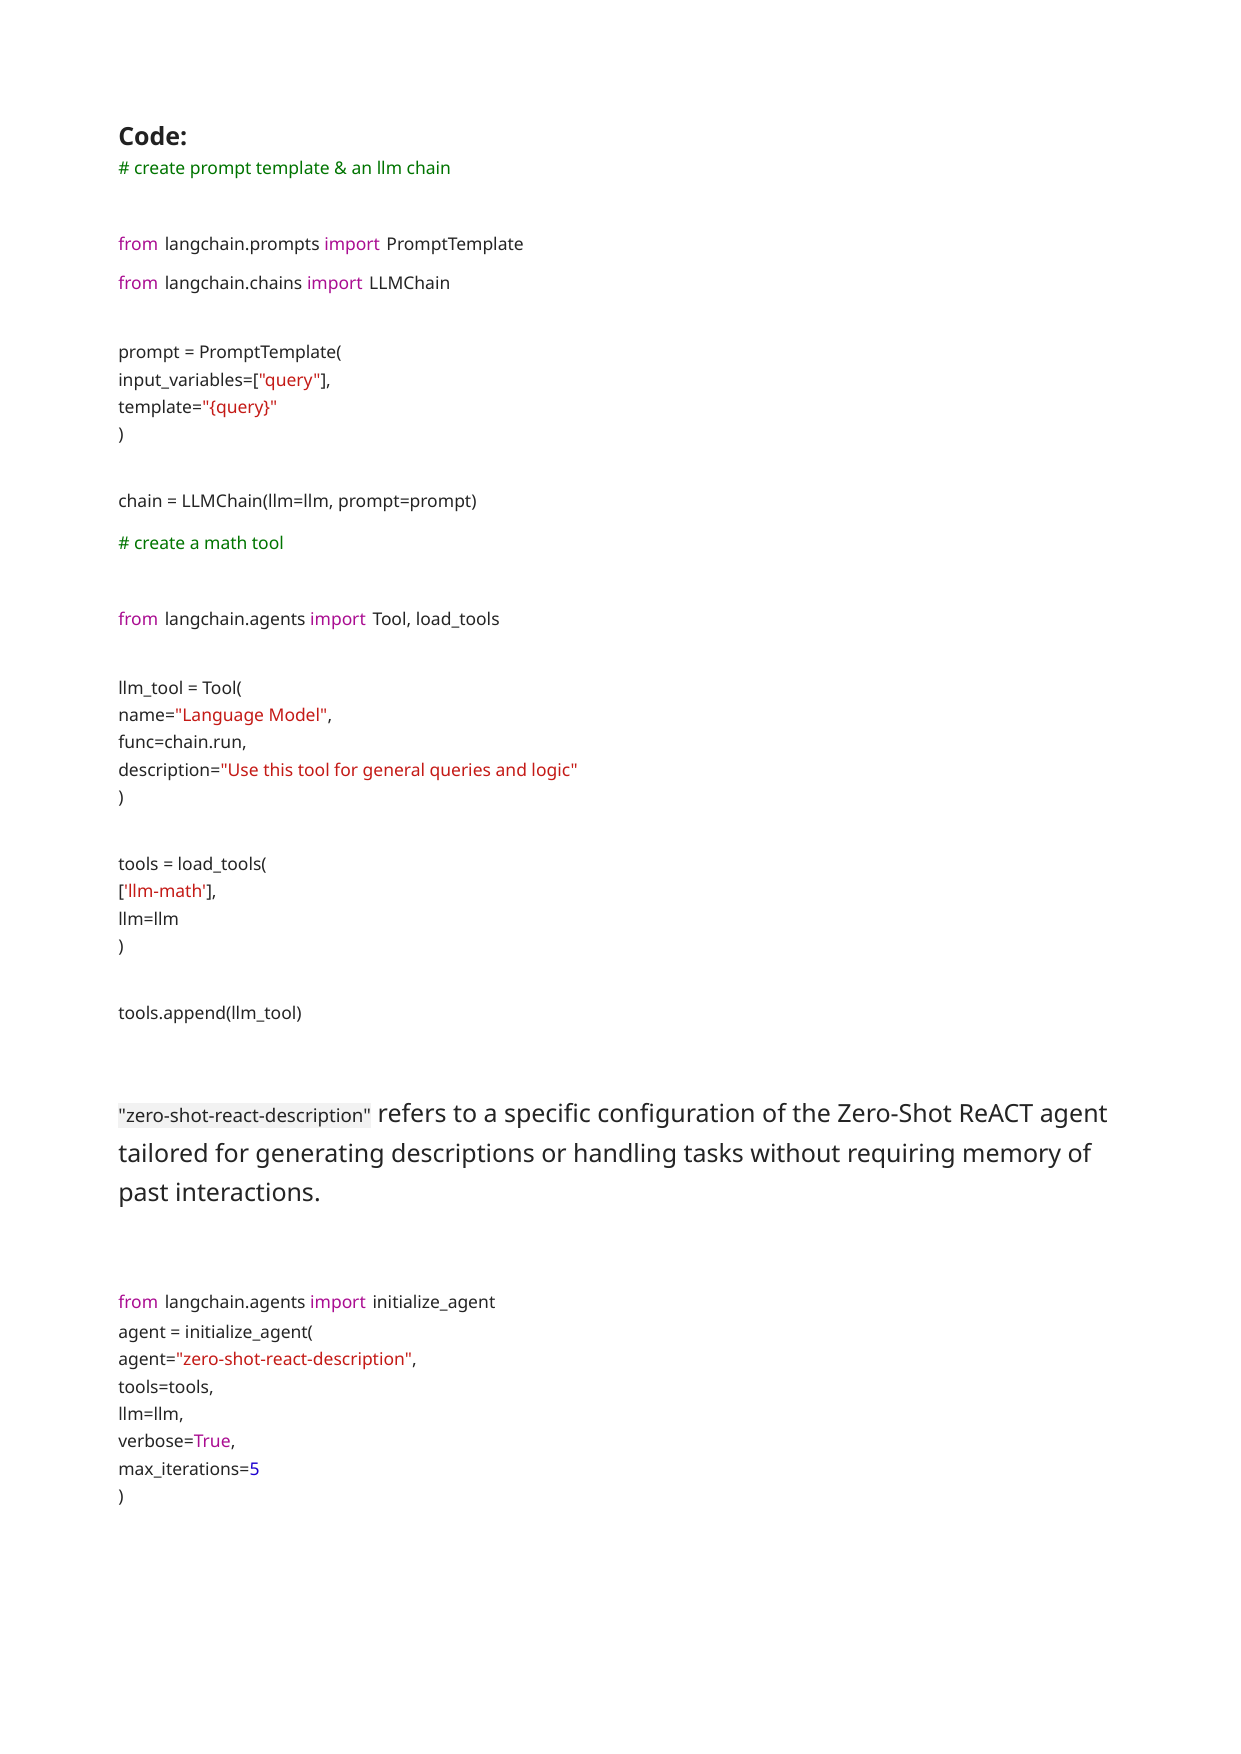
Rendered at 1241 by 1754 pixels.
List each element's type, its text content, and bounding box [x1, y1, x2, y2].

text Code: # create prompt template & an llm chain from langchain.prompts import PromptTemplate from langchain.chains import LLMChain prompt = PromptTemplate( input_variables=["query"], template="{query}" ) chain = LLMChain(llm=llm, prompt=prompt) [118, 118, 1122, 512]
text # create a math tool from langchain.agents import Tool, load_tools llm_tool = Tool( name="Language Model", func=chain.run, description="Use this tool for general queries and logic" ) tools = load_tools( ['llm-math'], llm=llm ) tools.append(llm_tool) [118, 531, 1122, 1024]
text from langchain.agents import initialize_agent agent = initialize_agent( agent="zero-shot-react-description", tools=tools, llm=llm, verbose=True, max_iterations=5 ) [118, 1282, 1122, 1508]
text "zero-shot-react-description" refers to a specific configuration of the Zero-Shot ReACT agent tailored for generating descriptions or handling tasks without requiring memory of past interactions. [118, 1096, 1122, 1208]
